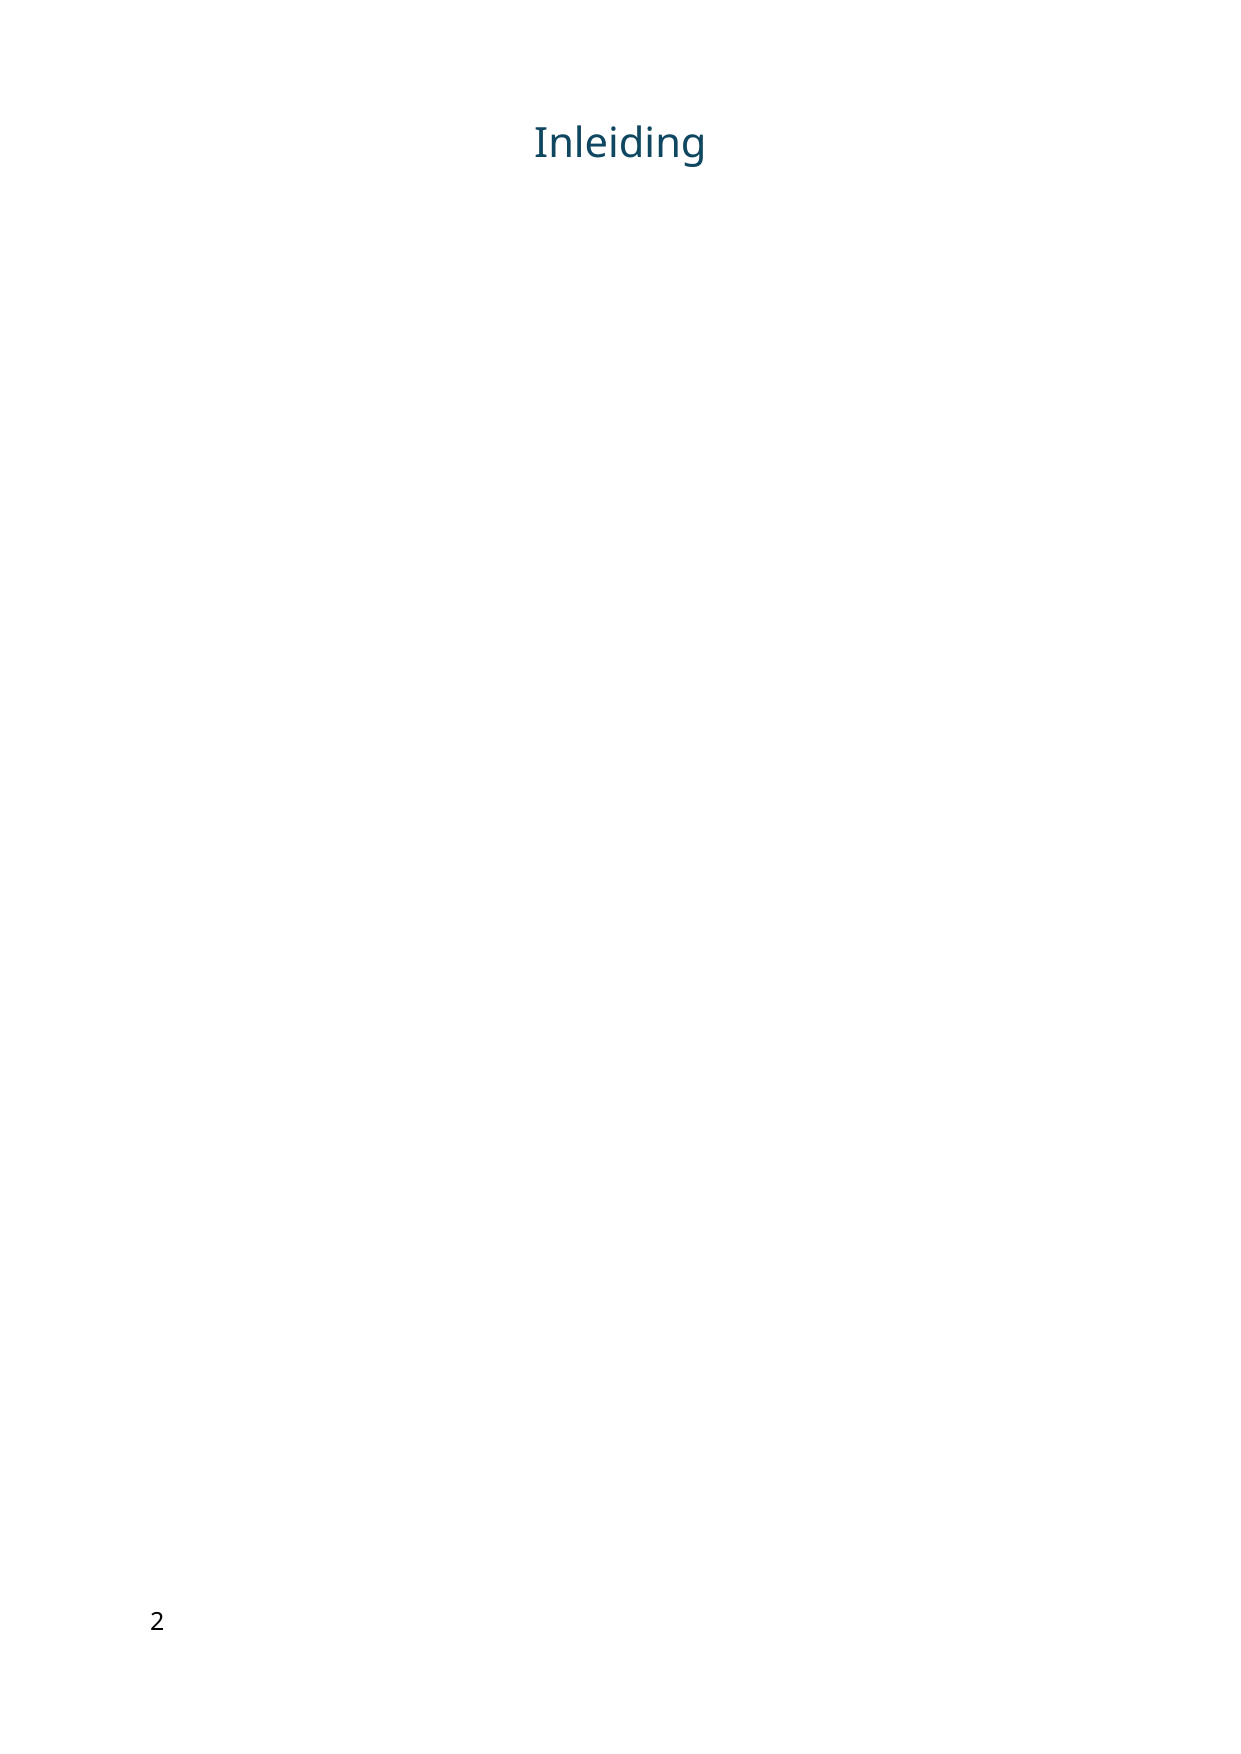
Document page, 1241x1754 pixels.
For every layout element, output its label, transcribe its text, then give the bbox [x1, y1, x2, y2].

subtitle Inleiding [150, 112, 1090, 169]
